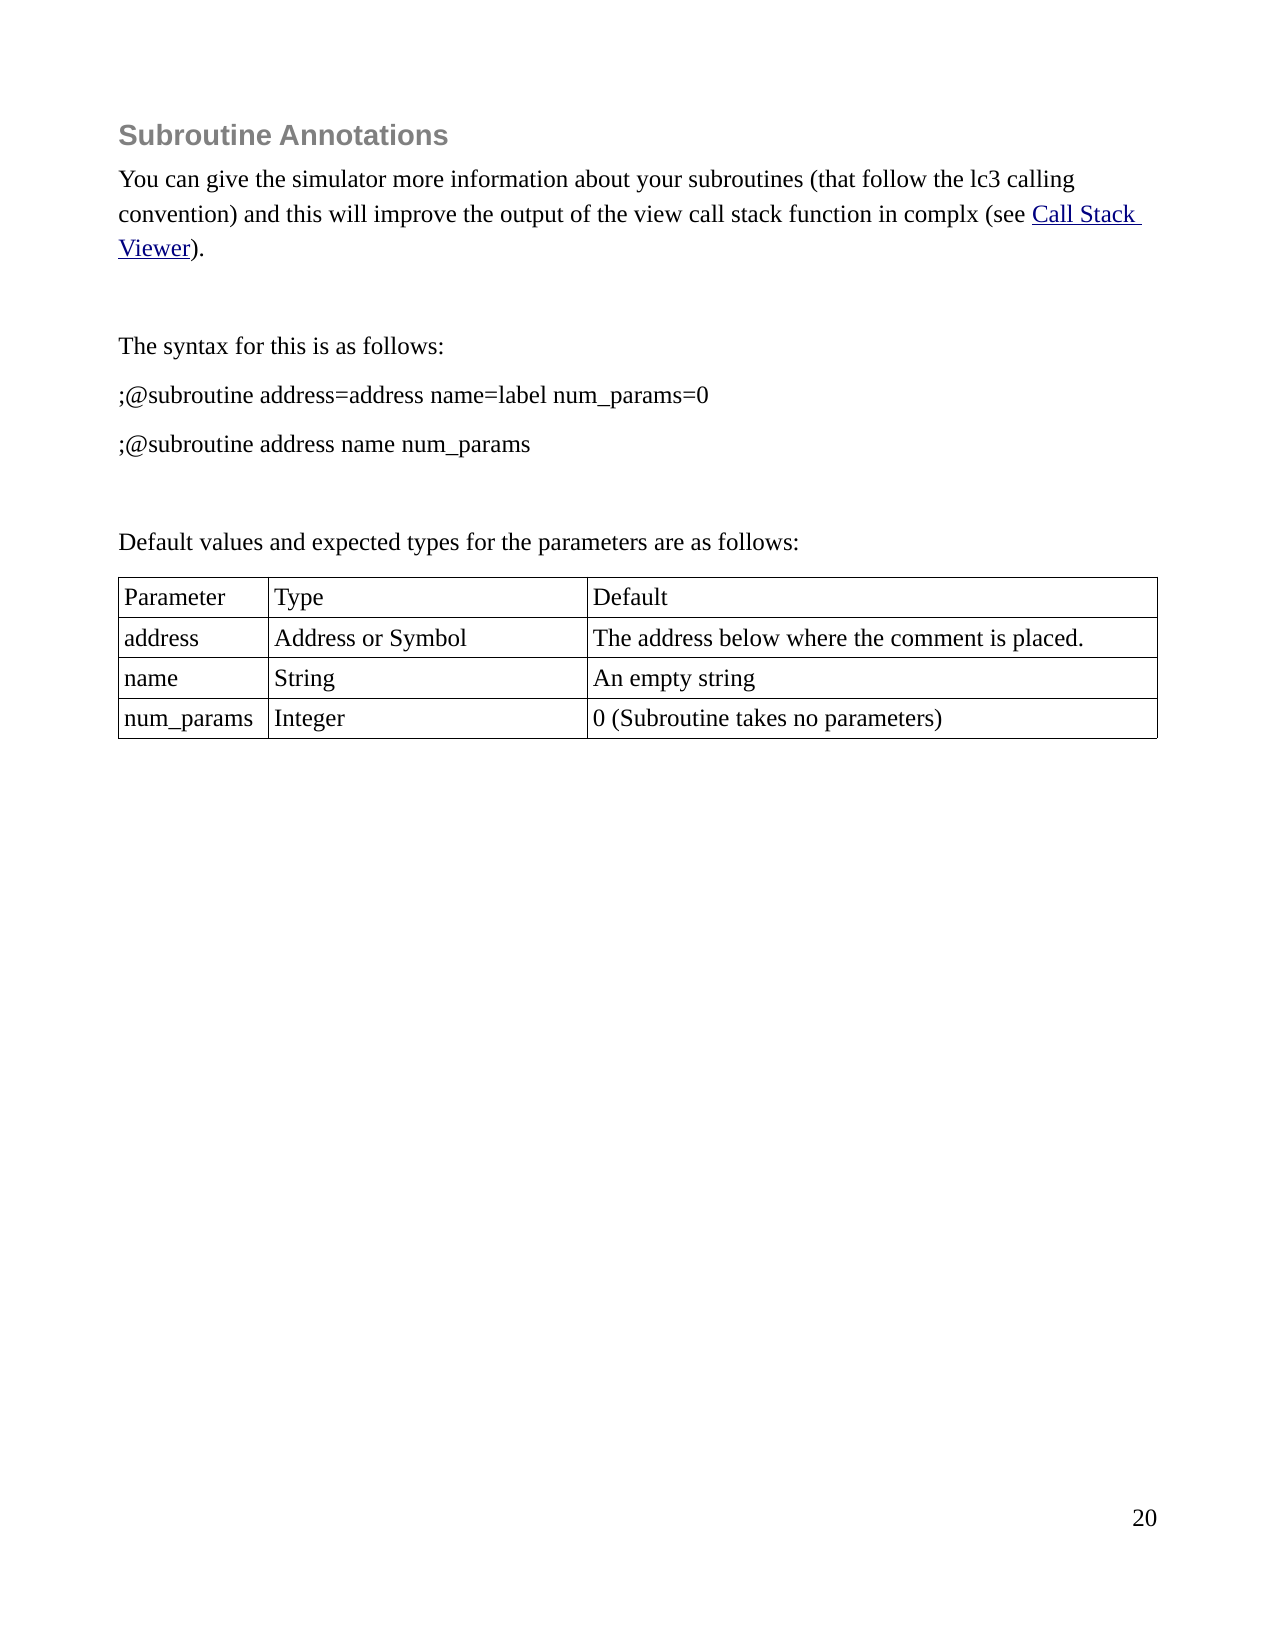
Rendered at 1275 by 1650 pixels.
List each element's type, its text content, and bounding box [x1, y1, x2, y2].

table_cell String [269, 658, 587, 697]
table_cell address [119, 618, 268, 657]
table_header Type [269, 578, 587, 617]
table_cell num_params [119, 699, 268, 738]
text The syntax for this is as follows: [118, 331, 1157, 360]
text Default values and expected types for the parameters are as follows: [118, 527, 1157, 556]
table_cell 0 (Subroutine takes no parameters) [588, 699, 1157, 738]
table_cell An empty string [588, 658, 1157, 697]
table_cell Address or Symbol [269, 618, 587, 657]
text You can give the simulator more information about your subroutines (that follow the lc3 calling convention) and this will improve the output of the view call stack function in complx (see Call Stack Viewer). [118, 164, 1157, 262]
table_header Parameter [119, 578, 268, 617]
subtitle Subroutine Annotations [118, 118, 1157, 152]
text ;@subroutine address=address name=label num_params=0 [118, 380, 1157, 409]
table_cell Integer [269, 699, 587, 738]
table_cell name [119, 658, 268, 697]
table_header Default [588, 578, 1157, 617]
text ;@subroutine address name num_params [118, 429, 1157, 458]
table_cell The address below where the comment is placed. [588, 618, 1157, 657]
